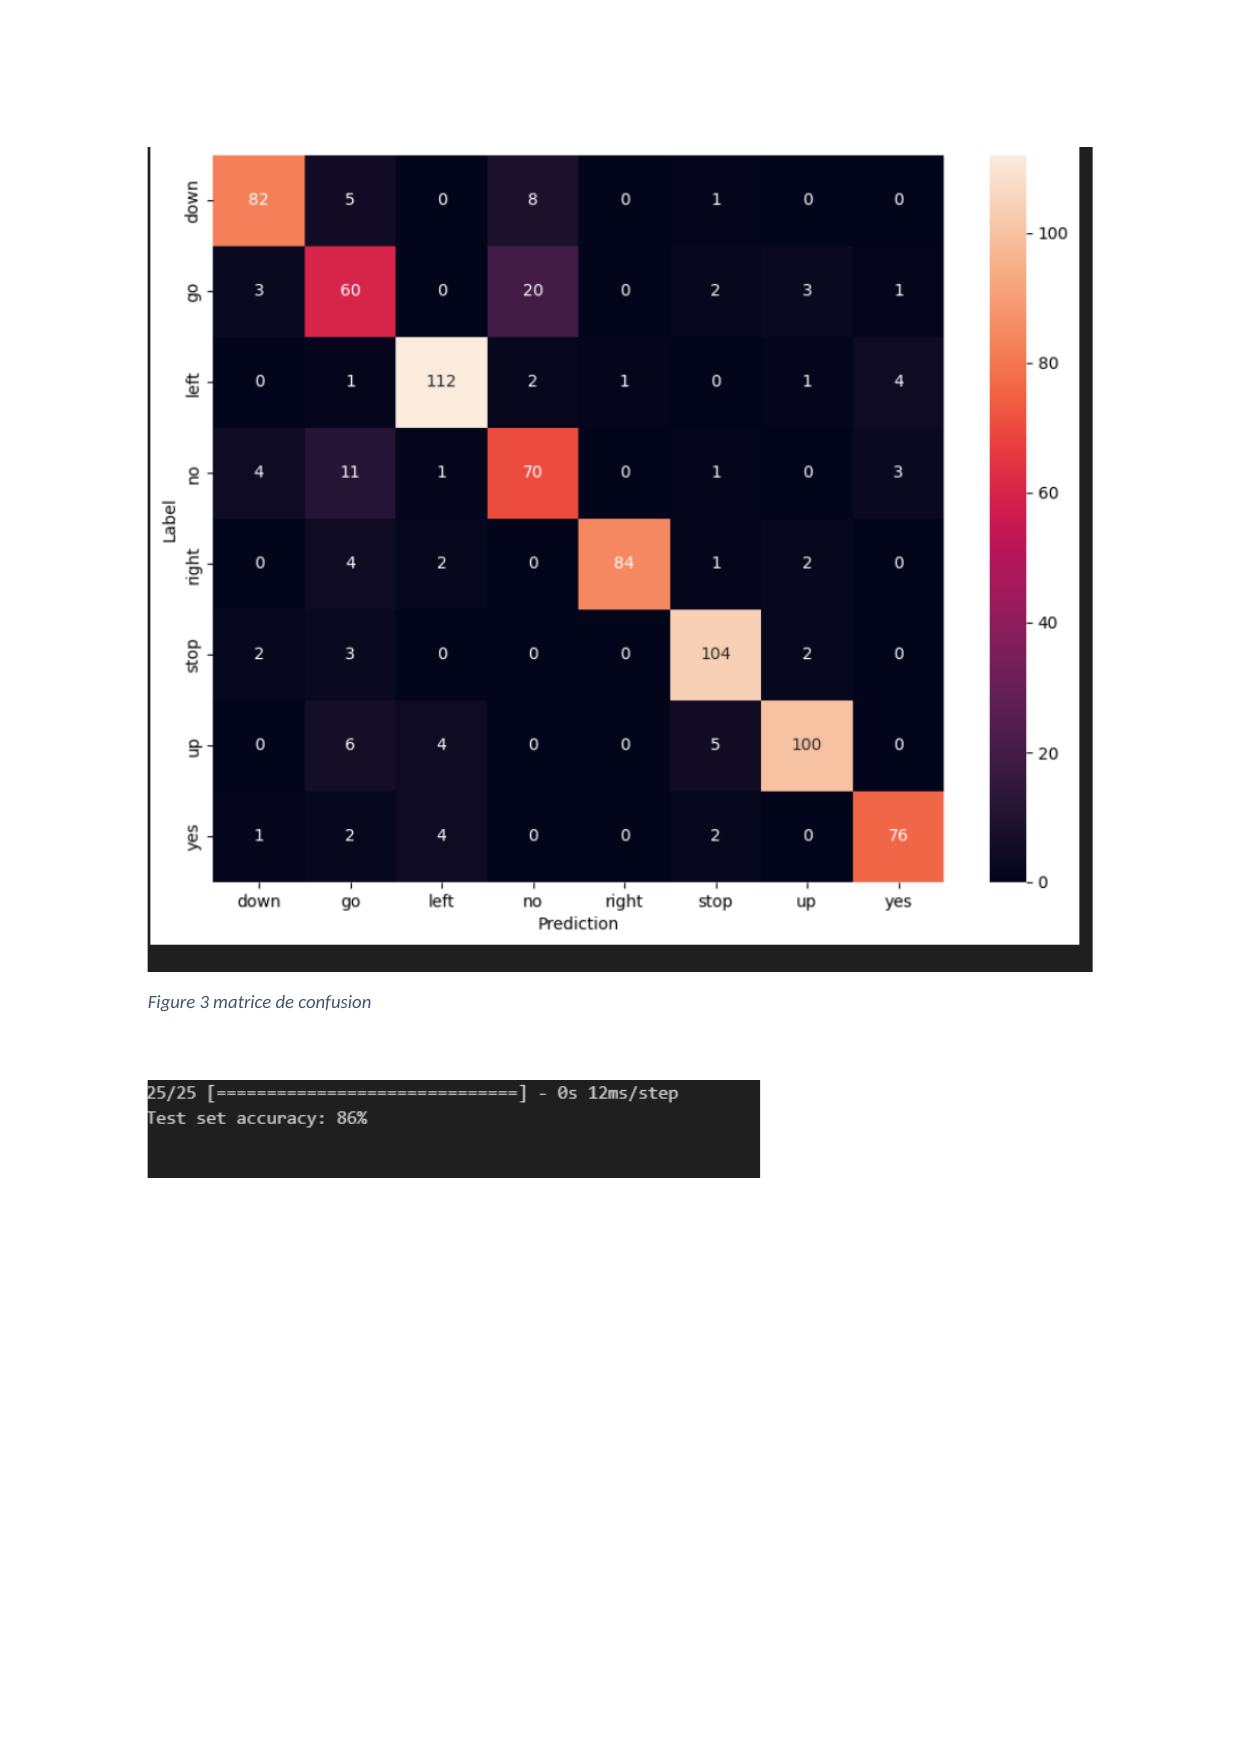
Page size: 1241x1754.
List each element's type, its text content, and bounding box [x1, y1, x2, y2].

text Figure 3 matrice de confusion [148, 990, 1093, 1013]
